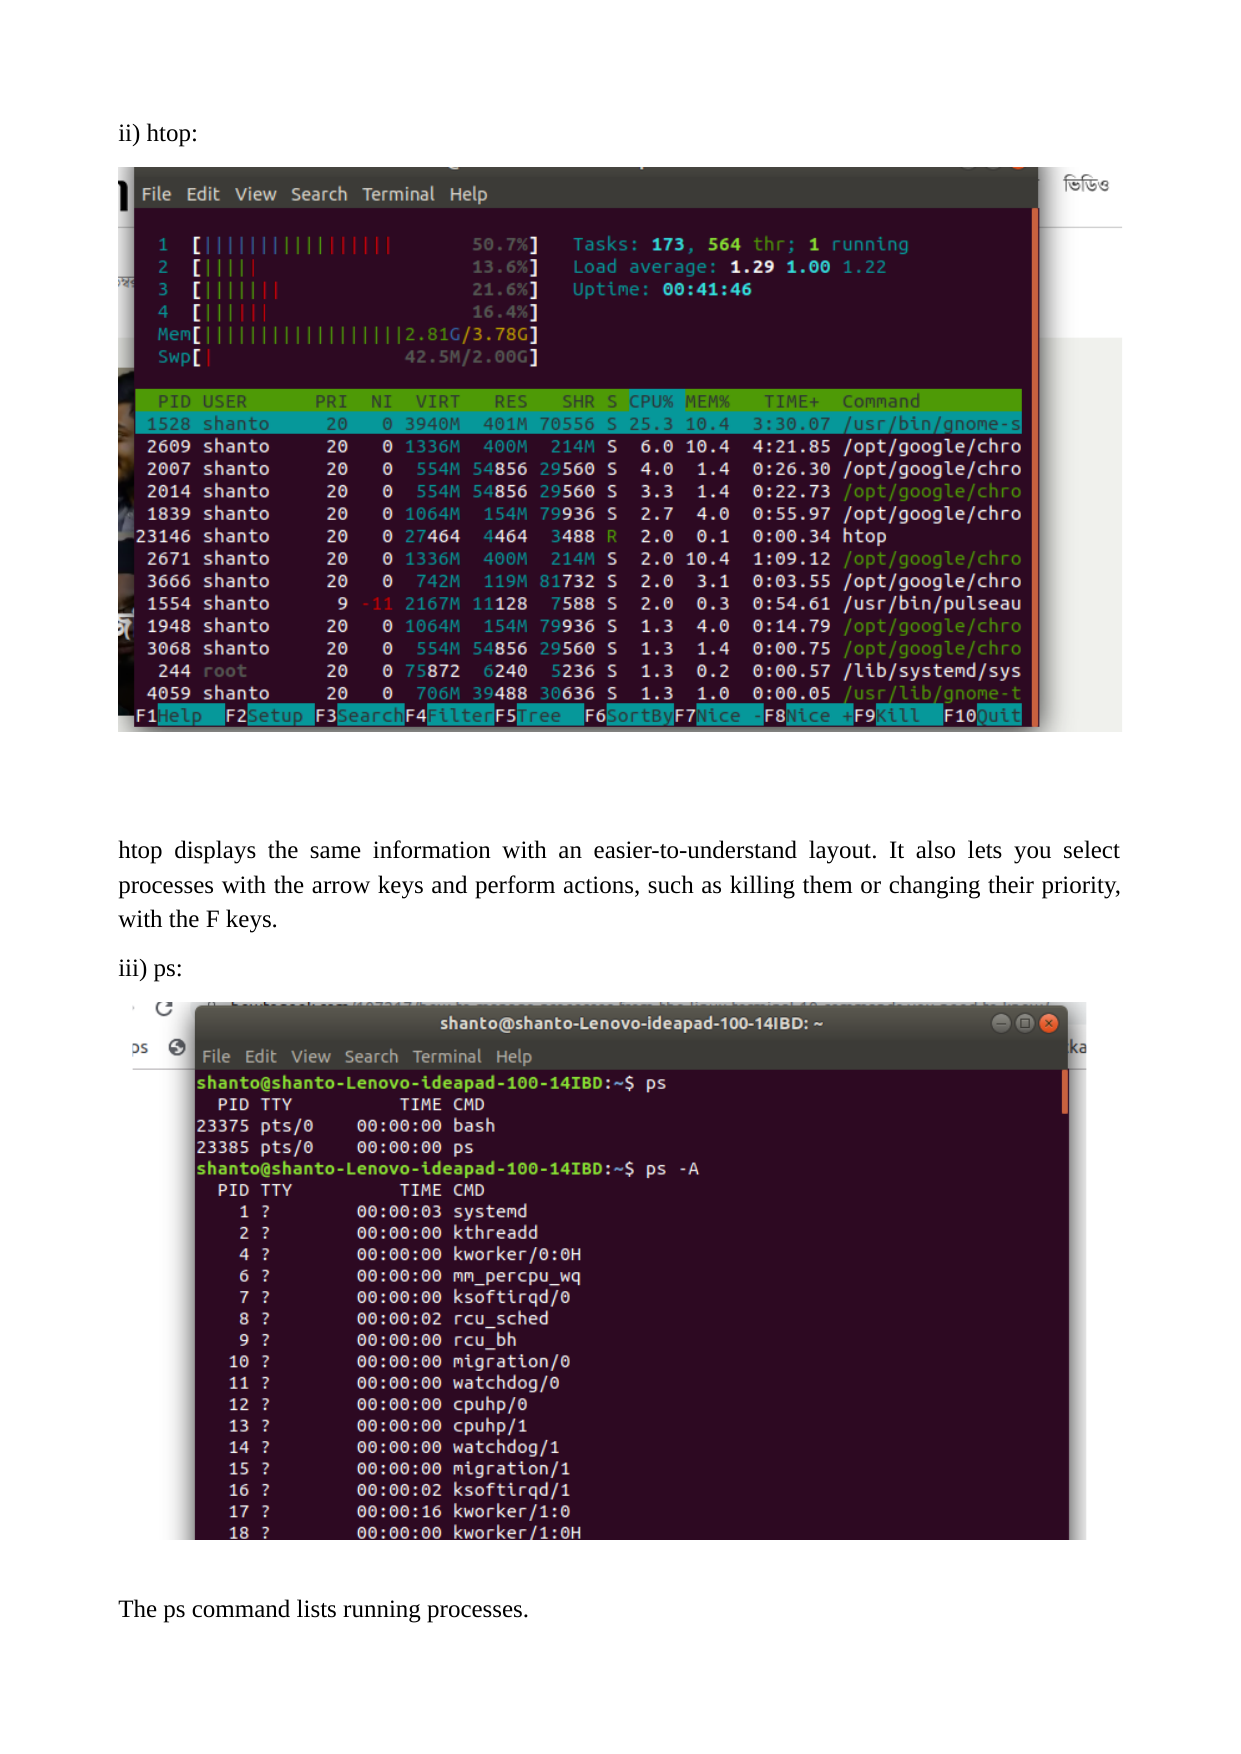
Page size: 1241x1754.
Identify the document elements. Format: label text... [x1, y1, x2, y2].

text htop displays the same information with an easier-to-understand layout. It also lets you select processes with the arrow keys and perform actions, such as killing them or changing their priority, with the F keys. [118, 835, 1122, 933]
picture [132, 1002, 1087, 1540]
text iii) ps: [118, 953, 1122, 982]
text The ps command lists running processes. [118, 1594, 1122, 1623]
picture [118, 167, 1123, 732]
text ii) htop: [118, 118, 1122, 147]
